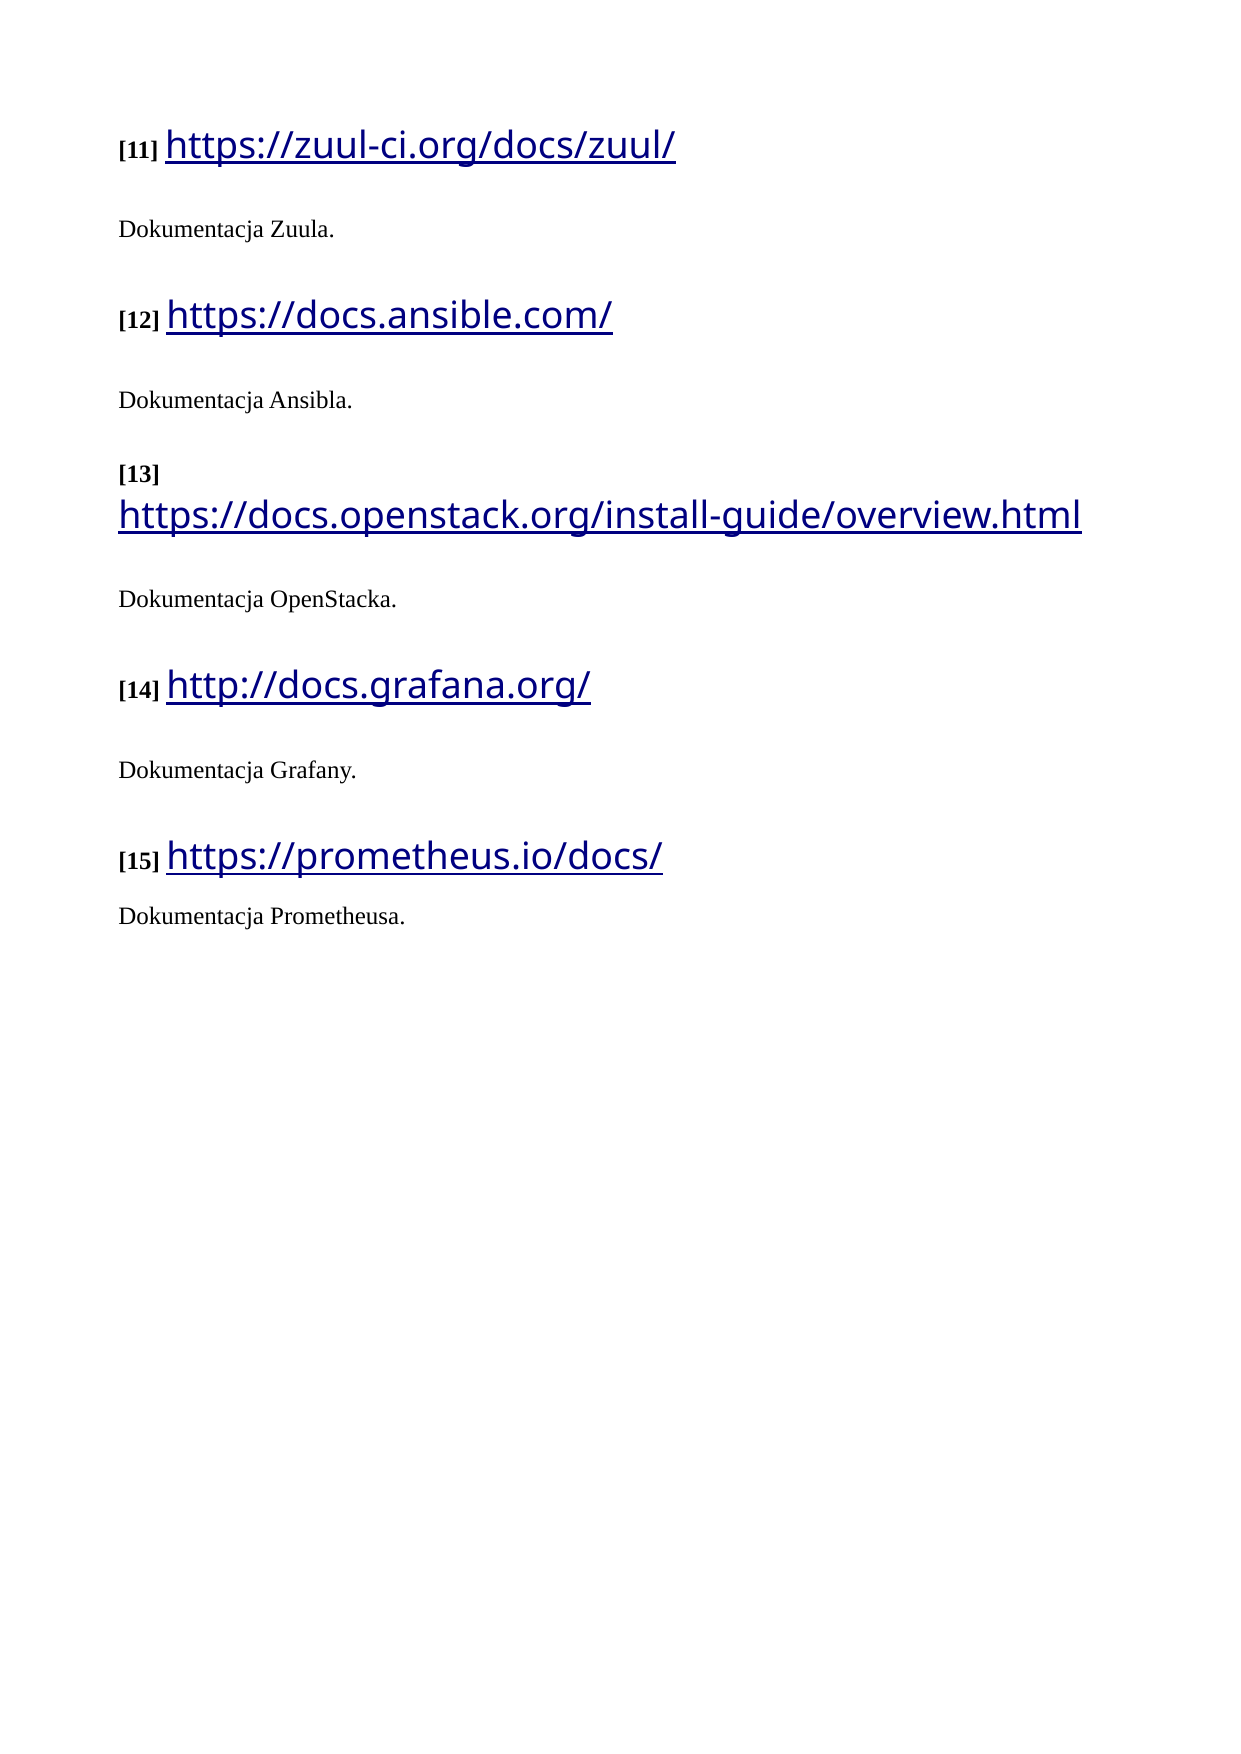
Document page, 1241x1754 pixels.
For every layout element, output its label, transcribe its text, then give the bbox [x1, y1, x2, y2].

text Dokumentacja Ansibla. [118, 385, 1122, 414]
text Dokumentacja Zuula. [118, 214, 1122, 243]
text Dokumentacja Prometheusa. [118, 901, 1122, 930]
text [13] https://docs.openstack.org/install-guide/overview.html [118, 459, 1122, 539]
text Dokumentacja OpenStacka. [118, 584, 1122, 613]
text [11] https://zuul-ci.org/docs/zuul/ [118, 118, 1122, 169]
text [15] https://prometheus.io/docs/ [118, 829, 1122, 880]
text Dokumentacja Grafany. [118, 755, 1122, 784]
text [12] https://docs.ansible.com/ [118, 289, 1122, 340]
text [14] http://docs.grafana.org/ [118, 659, 1122, 710]
